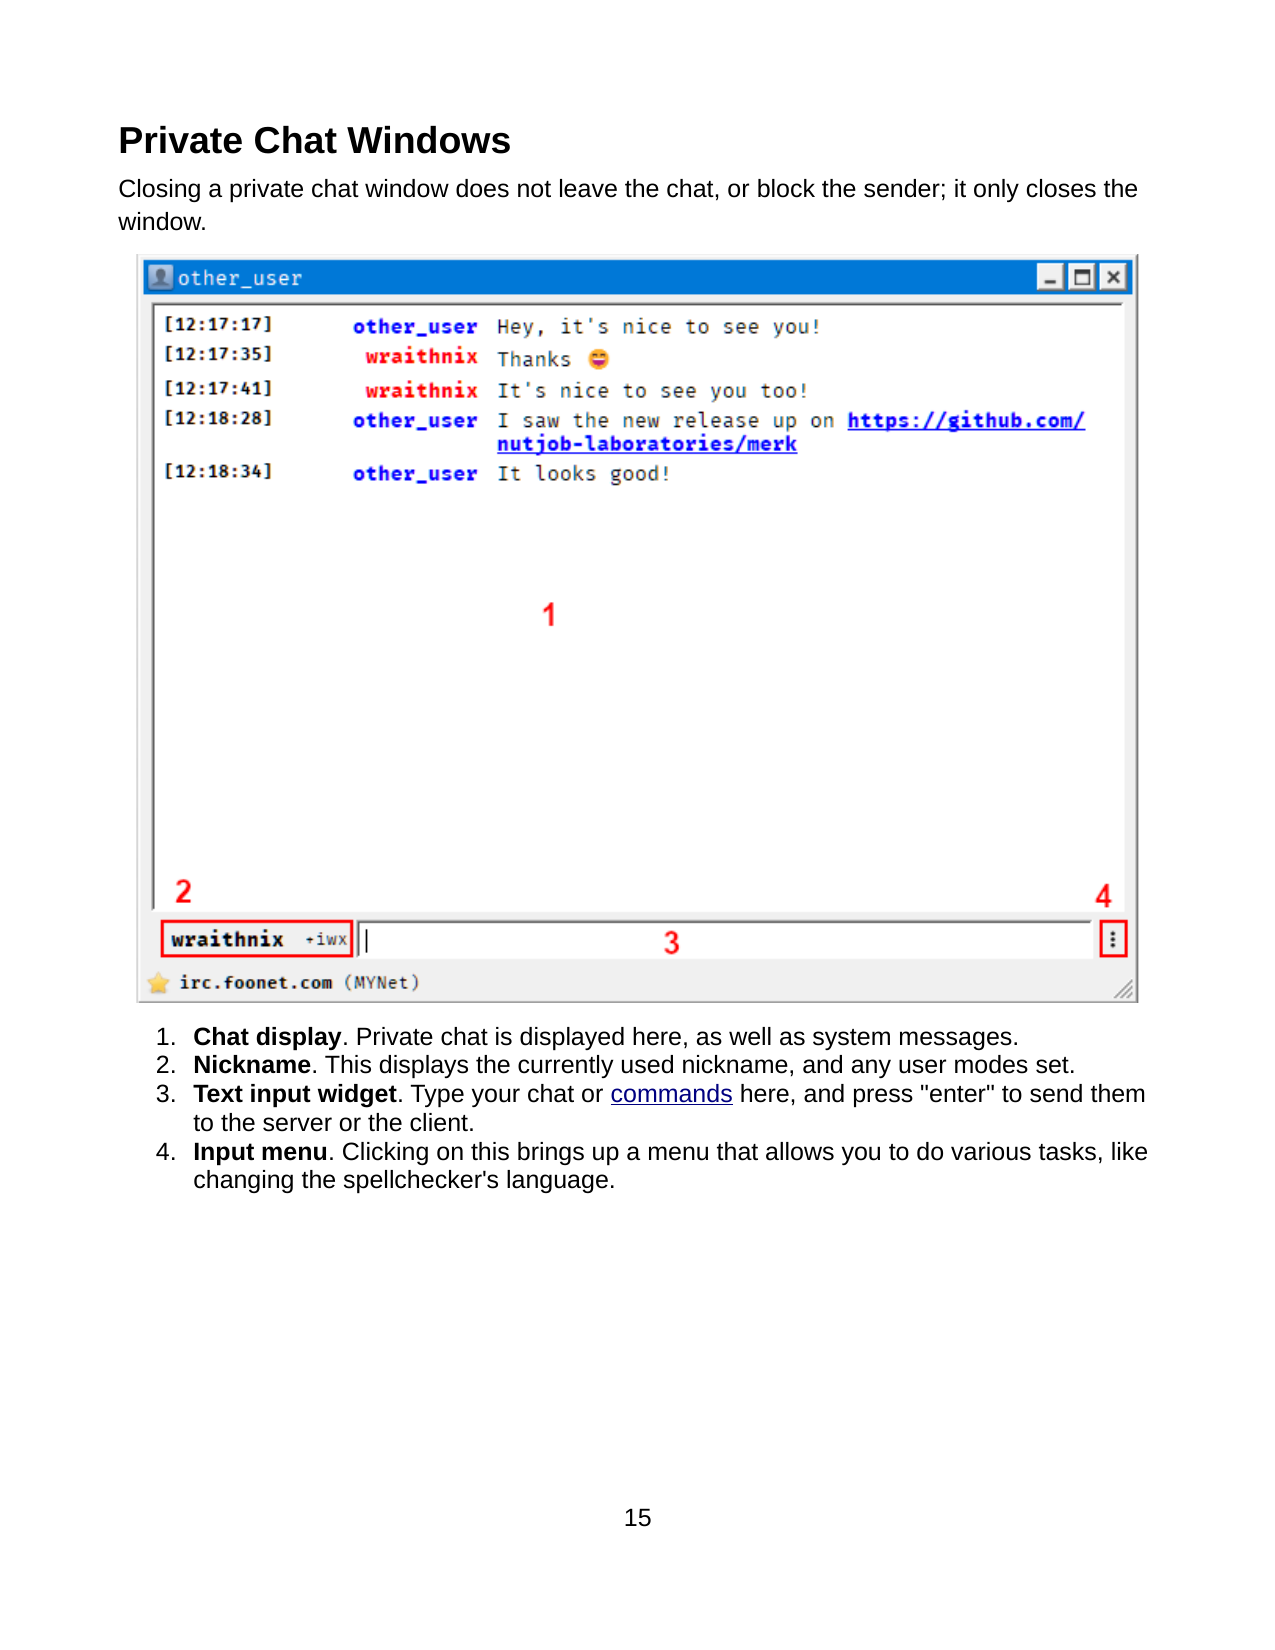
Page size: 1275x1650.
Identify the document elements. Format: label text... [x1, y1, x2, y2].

list Chat display. Private chat is displayed here, as well as system messages. [156, 1022, 1157, 1051]
text Closing a private chat window does not leave the chat, or block the sender; it only closes the window. [118, 174, 1157, 236]
list Input menu. Clicking on this brings up a menu that allows you to do various tasks, like changing the spellchecker's language. [156, 1137, 1157, 1194]
list Nickname. This displays the currently used nickname, and any user modes set. [156, 1051, 1157, 1079]
subtitle Private Chat Windows [118, 118, 1157, 161]
picture [136, 254, 1139, 1003]
list Text input widget. Type your chat or commands here, and press "enter" to send them to the server or the client. [156, 1079, 1157, 1137]
